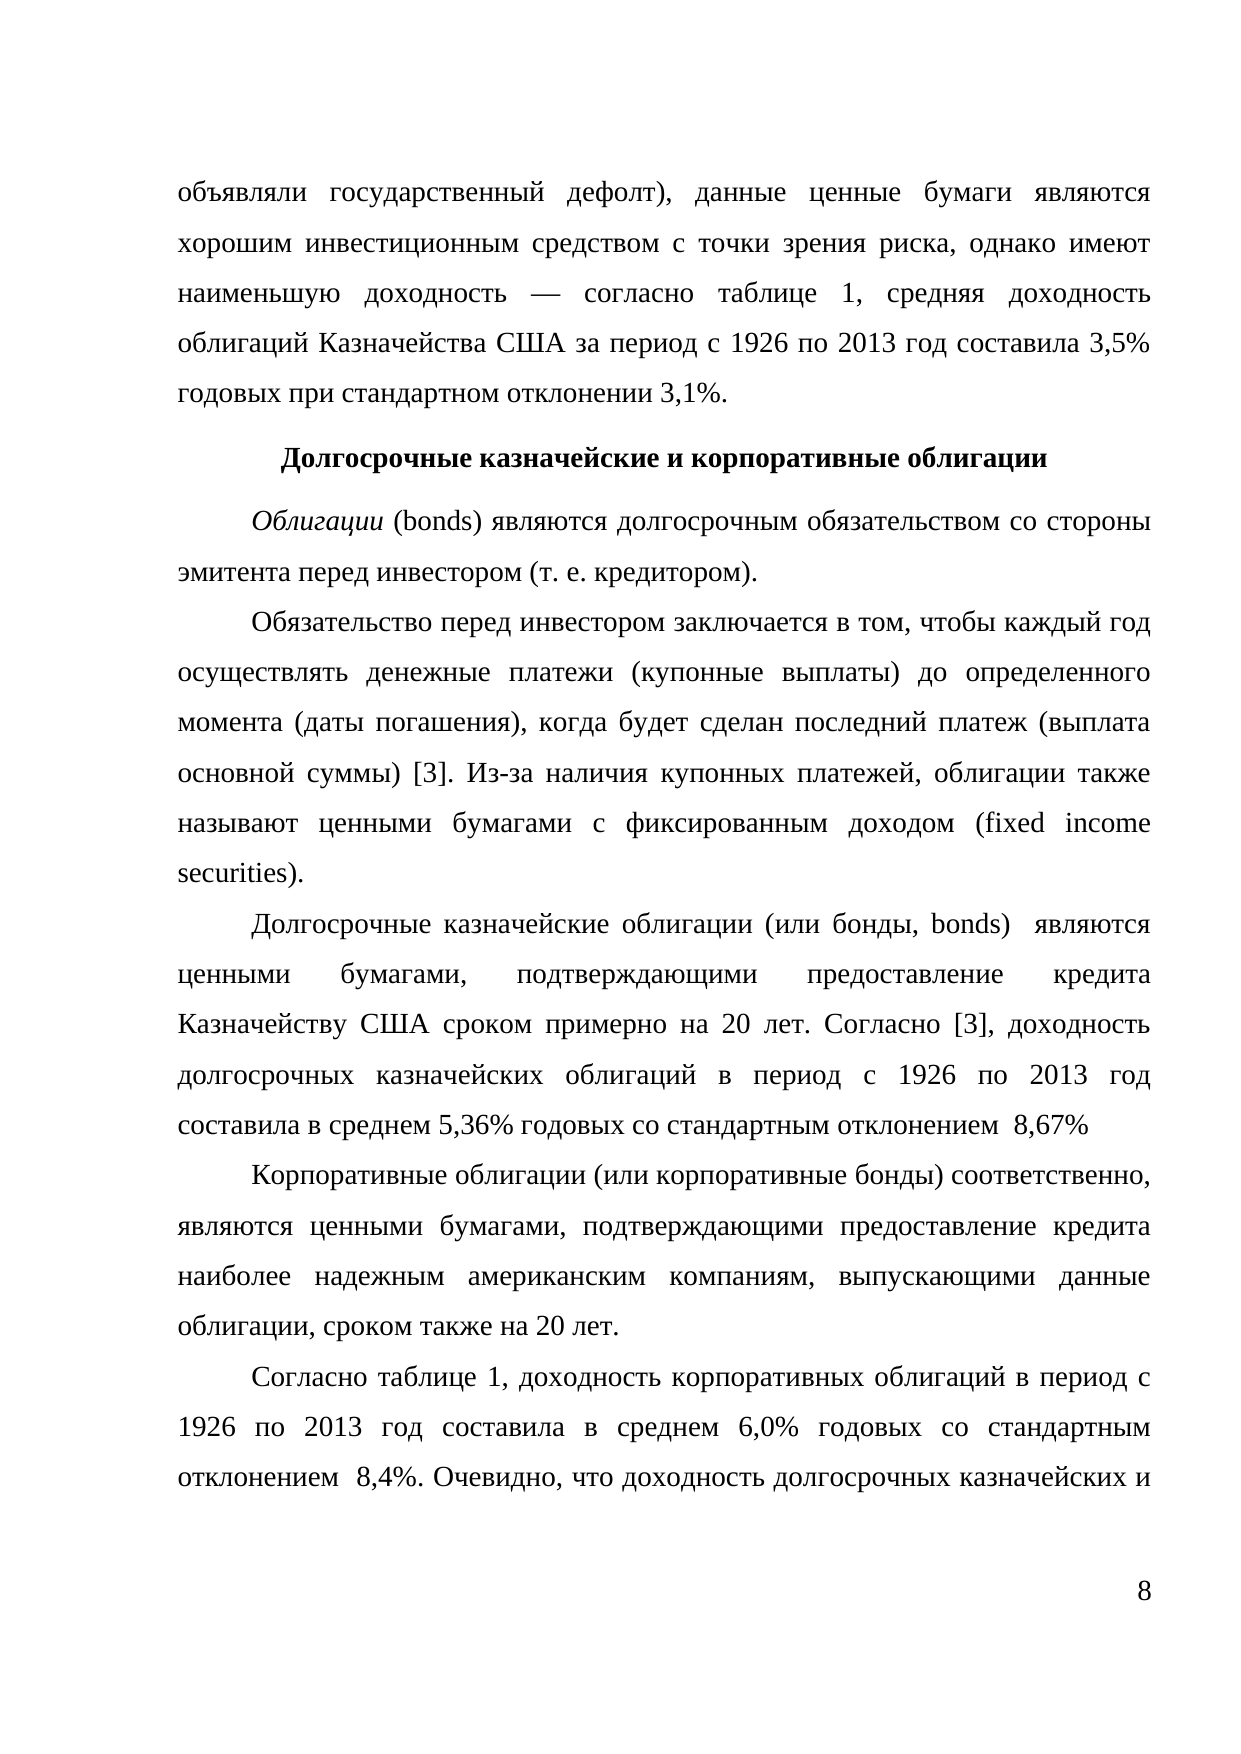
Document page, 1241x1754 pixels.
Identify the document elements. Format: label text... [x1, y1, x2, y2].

text Долгосрочные казначейские облигации (или бонды, bonds) являются ценными бумагами, подтверждающими предоставление кредита Казначейству США сроком примерно на 20 лет. Согласно [3], доходность долгосрочных казначейских облигаций в период с 1926 по 2013 год составила в среднем 5,36% годовых со стандартным отклонением 8,67% [177, 906, 1152, 1141]
text Согласно таблице 1, доходность корпоративных облигаций в период с 1926 по 2013 год составила в среднем 6,0% годовых со стандартным отклонением 8,4%. Очевидно, что доходность долгосрочных казначейских и [177, 1359, 1152, 1493]
text Обязательство перед инвестором заключается в том, чтобы каждый год осуществлять денежные платежи (купонные выплаты) до определенного момента (даты погашения), когда будет сделан последний платеж (выплата основной суммы) [3]. Из-за наличия купонных платежей, облигации также называют ценными бумагами с фиксированным доходом (fixed income securities). [177, 604, 1152, 889]
text объявляли государственный дефолт), данные ценные бумаги являются хорошим инвестиционным средством с точки зрения риска, однако имеют наименьшую доходность — согласно таблице 1, средняя доходность облигаций Казначейства США за период с 1926 по 2013 год составила 3,5% годовых при стандартном отклонении 3,1%. [177, 174, 1152, 409]
text Облигации (bonds) являются долгосрочным обязательством со стороны эмитента перед инвестором (т. е. кредитором). [177, 503, 1152, 587]
text Корпоративные облигации (или корпоративные бонды) соответственно, являются ценными бумагами, подтверждающими предоставление кредита наиболее надежным американским компаниям, выпускающими данные облигации, сроком также на 20 лет. [177, 1157, 1152, 1342]
subtitle Долгосрочные казначейские и корпоративные облигации [177, 441, 1152, 474]
